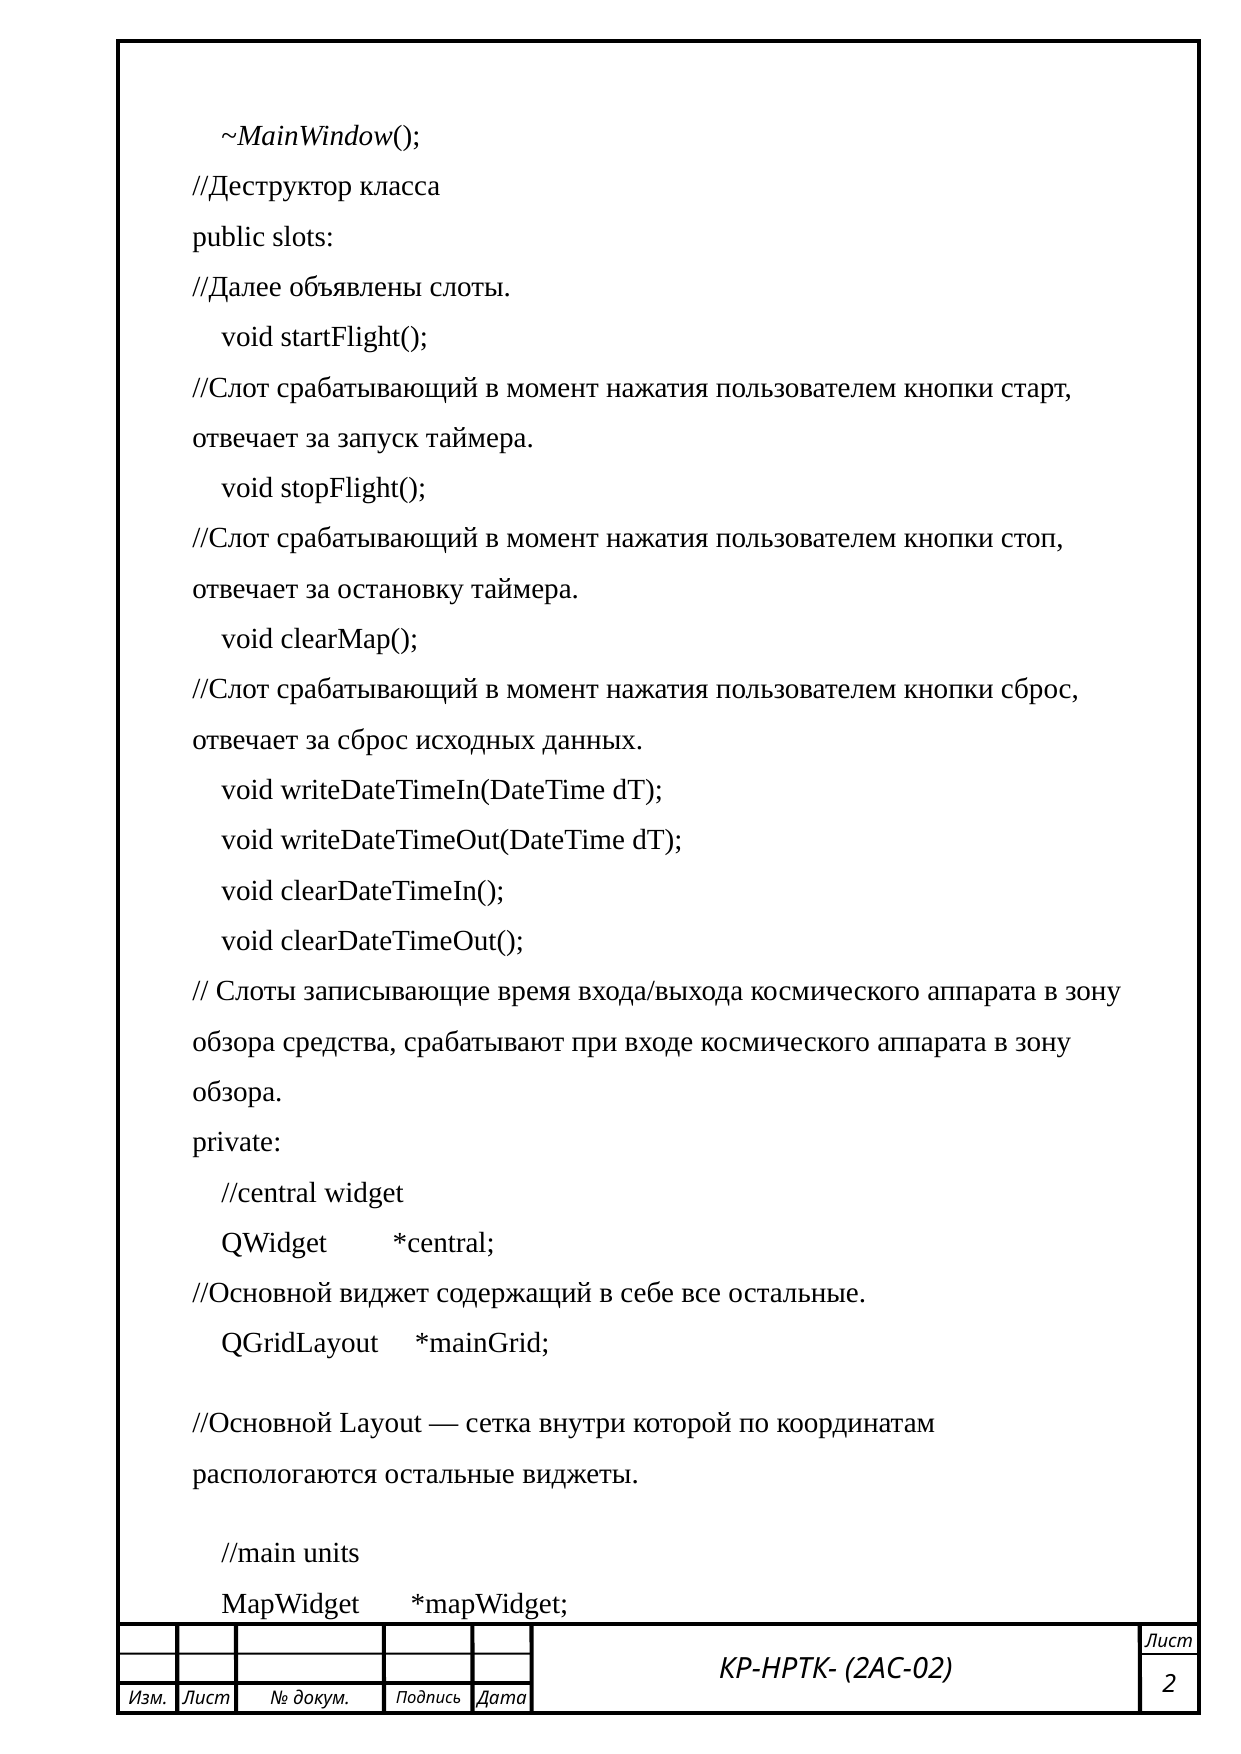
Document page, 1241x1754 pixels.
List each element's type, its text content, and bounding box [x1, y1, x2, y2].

text //Основной виджет содержащий в себе все остальные. [120, 1275, 1122, 1309]
text void clearDateTimeOut(); [120, 923, 1122, 957]
text отвечает за остановку таймера. [120, 571, 1122, 604]
text public slots: [120, 219, 1122, 252]
text //Слот срабатывающий в момент нажатия пользователем кнопки сброс, [120, 672, 1122, 705]
text void clearDateTimeIn(); [120, 873, 1122, 906]
text QGridLayout *mainGrid; [120, 1326, 1122, 1359]
text //central widget [120, 1175, 1122, 1208]
text отвечает за сброс исходных данных. [120, 722, 1122, 755]
text void startFlight(); [120, 319, 1122, 353]
text void clearMap(); [120, 621, 1122, 655]
text //main units [120, 1536, 1122, 1569]
text MapWidget *mapWidget; [120, 1586, 1122, 1619]
text //Основной Layout — сетка внутри которой по координатам распологаются остальные виджеты. [120, 1405, 1122, 1489]
text //Слот срабатывающий в момент нажатия пользователем кнопки стоп, [120, 521, 1122, 554]
text ~MainWindow(); [120, 118, 1122, 152]
text //Далее объявлены слоты. [120, 269, 1122, 303]
text void stopFlight(); [120, 470, 1122, 504]
text void writeDateTimeIn(DateTime dT); [120, 772, 1122, 806]
text // Слоты записывающие время входа/выхода космического аппарата в зону обзора средства, срабатывают при входе космического аппарата в зону обзора. [120, 973, 1122, 1108]
text QWidget *central; [120, 1225, 1122, 1258]
text void writeDateTimeOut(DateTime dT); [120, 822, 1122, 856]
text private: [120, 1124, 1122, 1158]
text //Слот срабатывающий в момент нажатия пользователем кнопки старт, [120, 370, 1122, 403]
text отвечает за запуск таймера. [120, 420, 1122, 453]
text //Деструктор класса [120, 168, 1122, 202]
